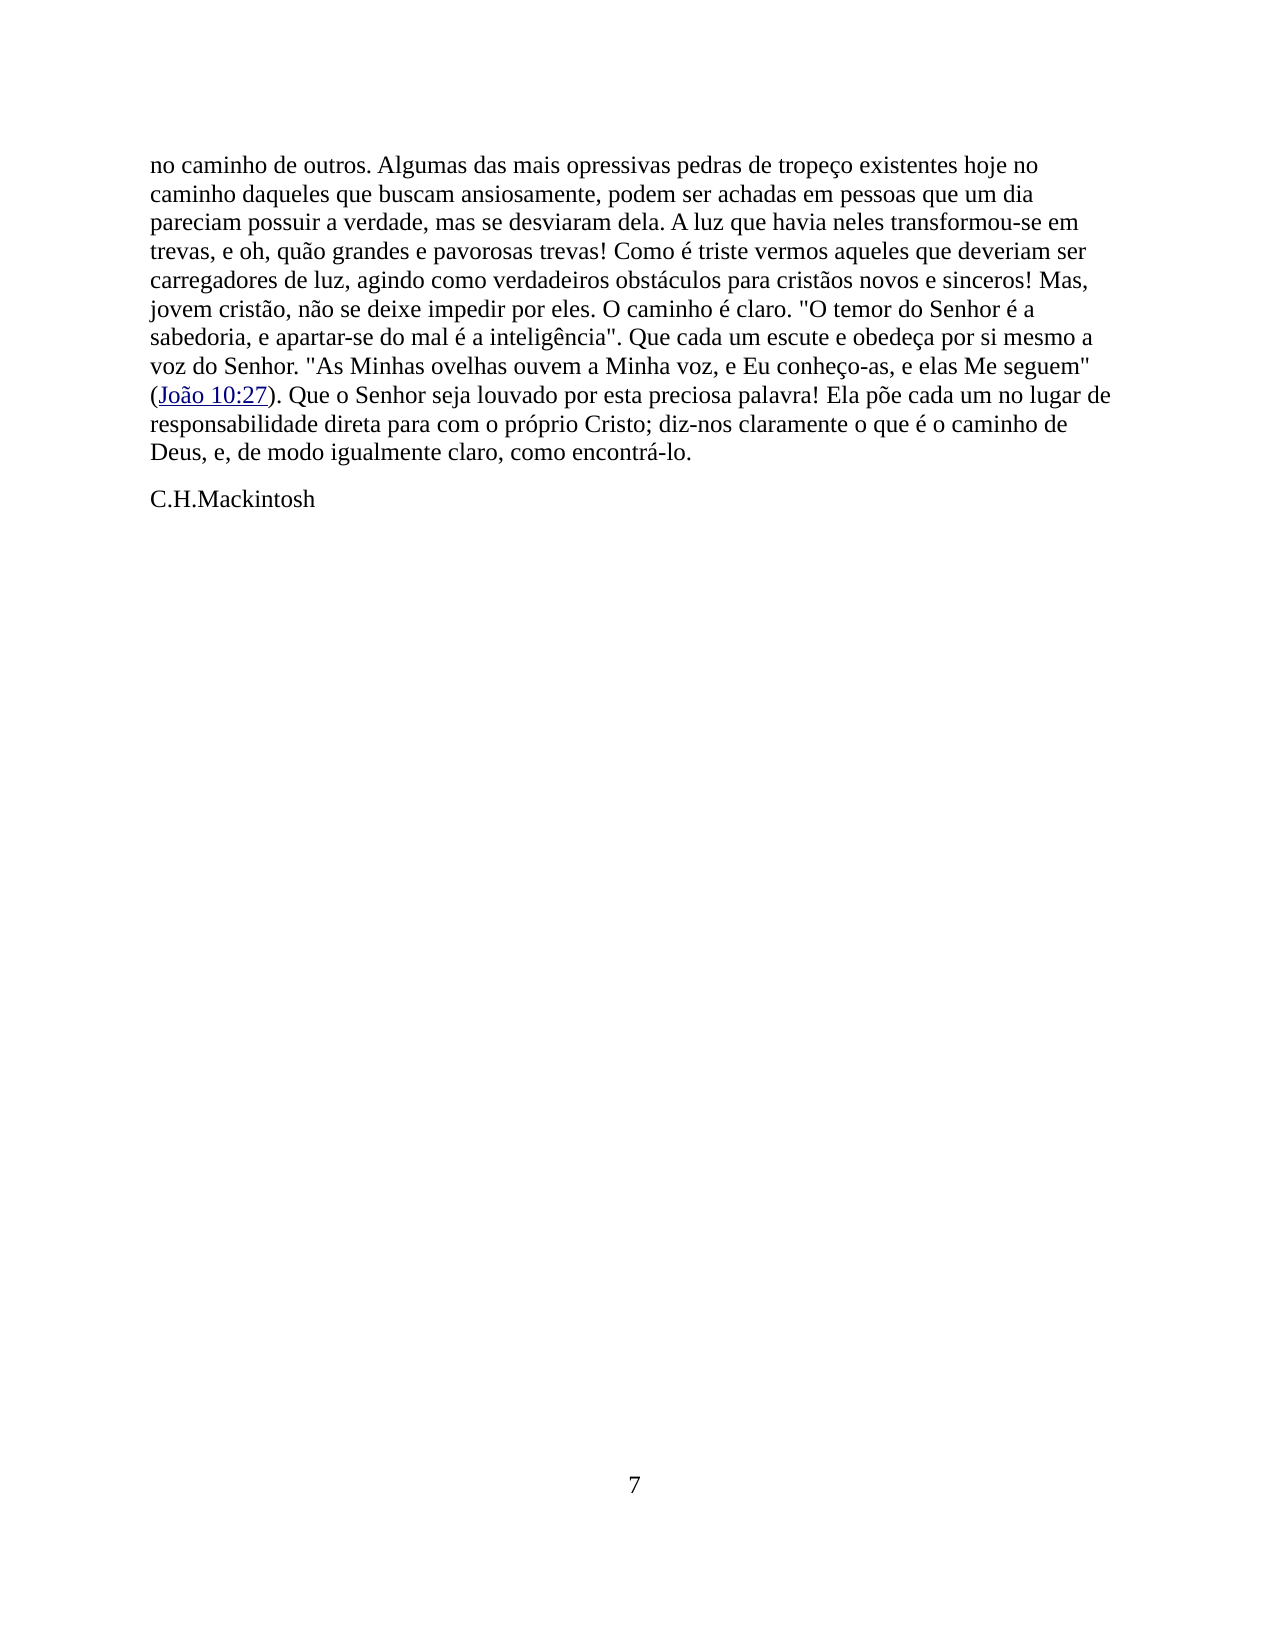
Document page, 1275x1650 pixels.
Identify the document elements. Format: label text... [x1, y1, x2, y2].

text no caminho de outros. Algumas das mais opressivas pedras de tropeço existentes hoje no caminho daqueles que buscam ansiosamente, podem ser achadas em pessoas que um dia pareciam possuir a verdade, mas se desviaram dela. A luz que havia neles transformou-se em trevas, e oh, quão grandes e pavorosas trevas! Como é triste vermos aqueles que deveriam ser carregadores de luz, agindo como verdadeiros obstáculos para cristãos novos e sinceros! Mas, jovem cristão, não se deixe impedir por eles. O caminho é claro. "O temor do Senhor é a sabedoria, e apartar-se do mal é a inteligência". Que cada um escute e obedeça por si mesmo a voz do Senhor. "As Minhas ovelhas ouvem a Minha voz, e Eu conheço-as, e elas Me seguem" (João 10:27). Que o Senhor seja louvado por esta preciosa palavra! Ela põe cada um no lugar de responsabilidade direta para com o próprio Cristo; diz-nos claramente o que é o caminho de Deus, e, de modo igualmente claro, como encontrá-lo. [150, 150, 1125, 466]
text C.H.Mackintosh [150, 484, 1125, 513]
